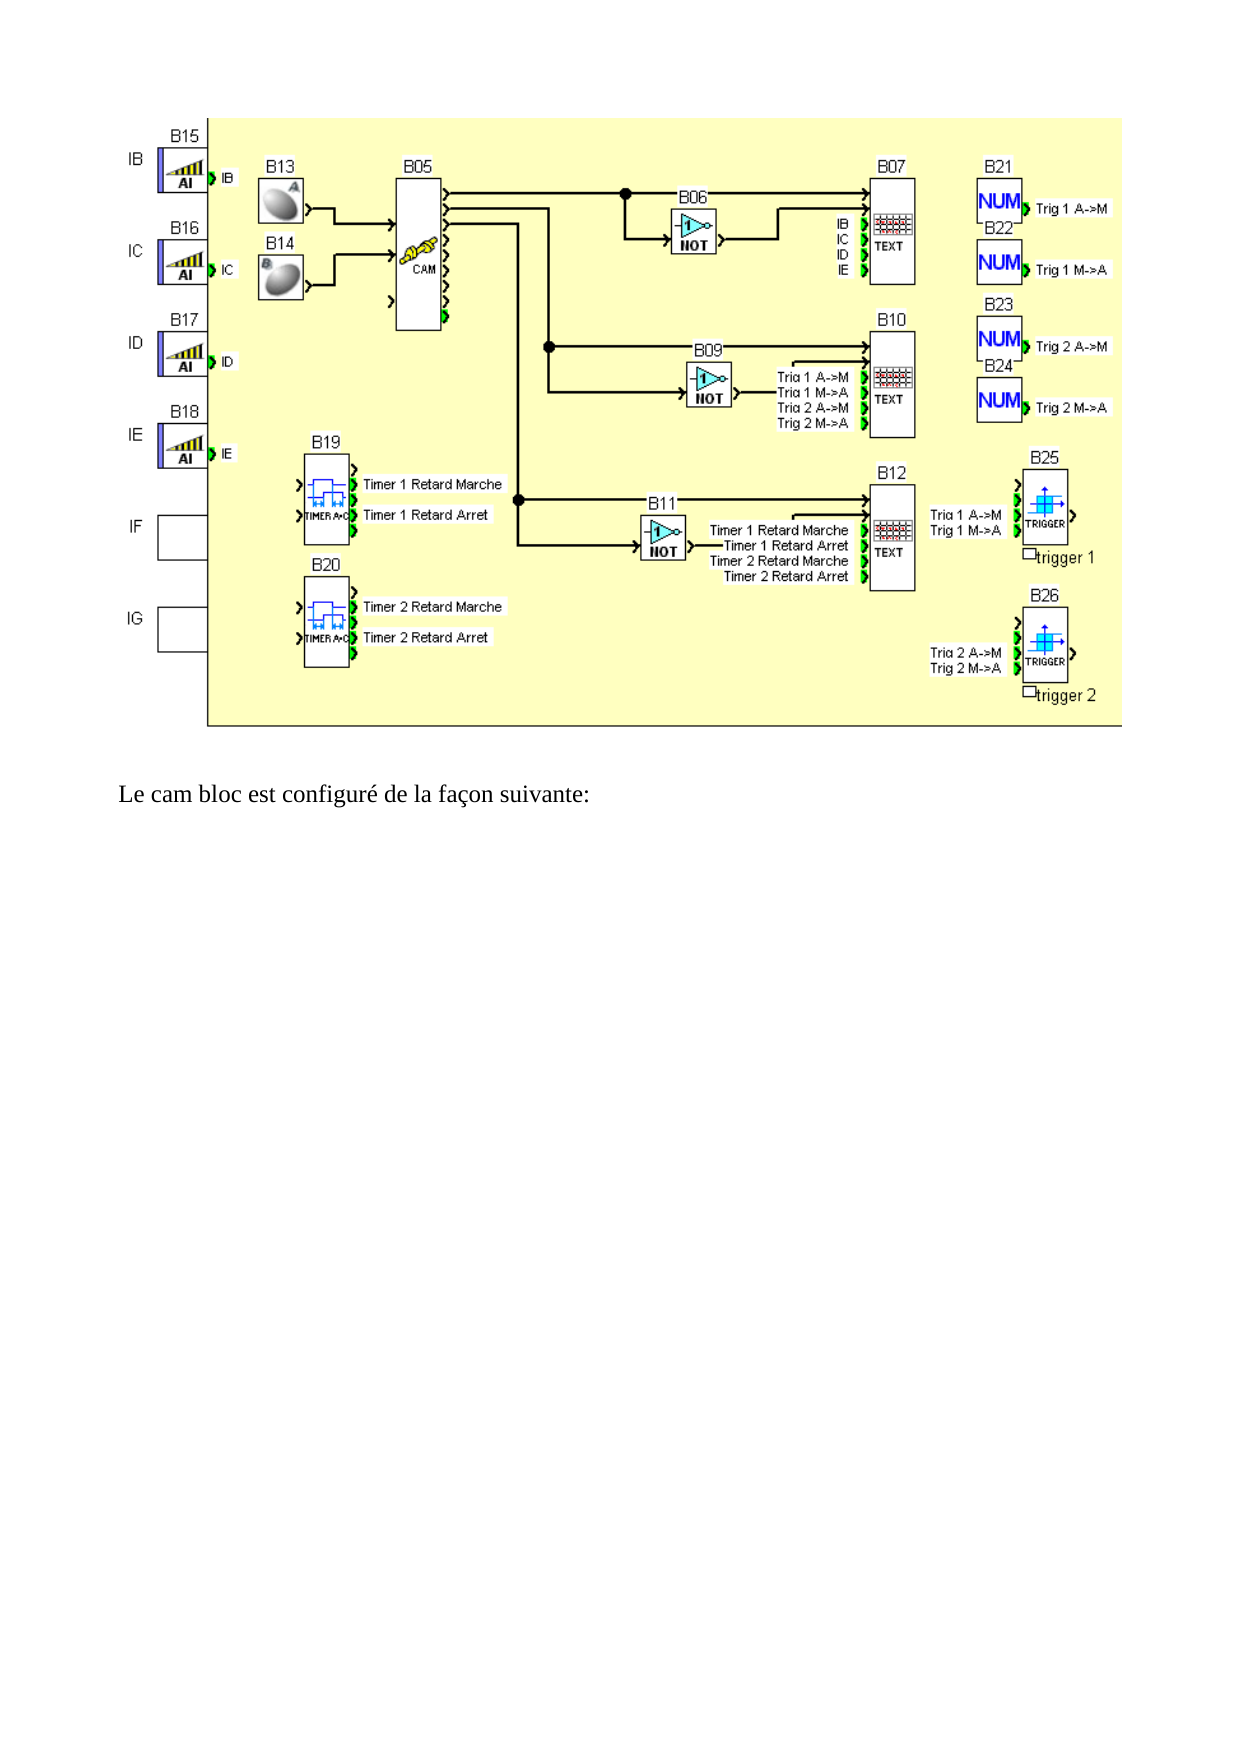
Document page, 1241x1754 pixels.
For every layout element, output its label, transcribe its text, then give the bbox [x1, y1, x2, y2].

text Le cam bloc est configuré de la façon suivante: [118, 779, 1122, 807]
